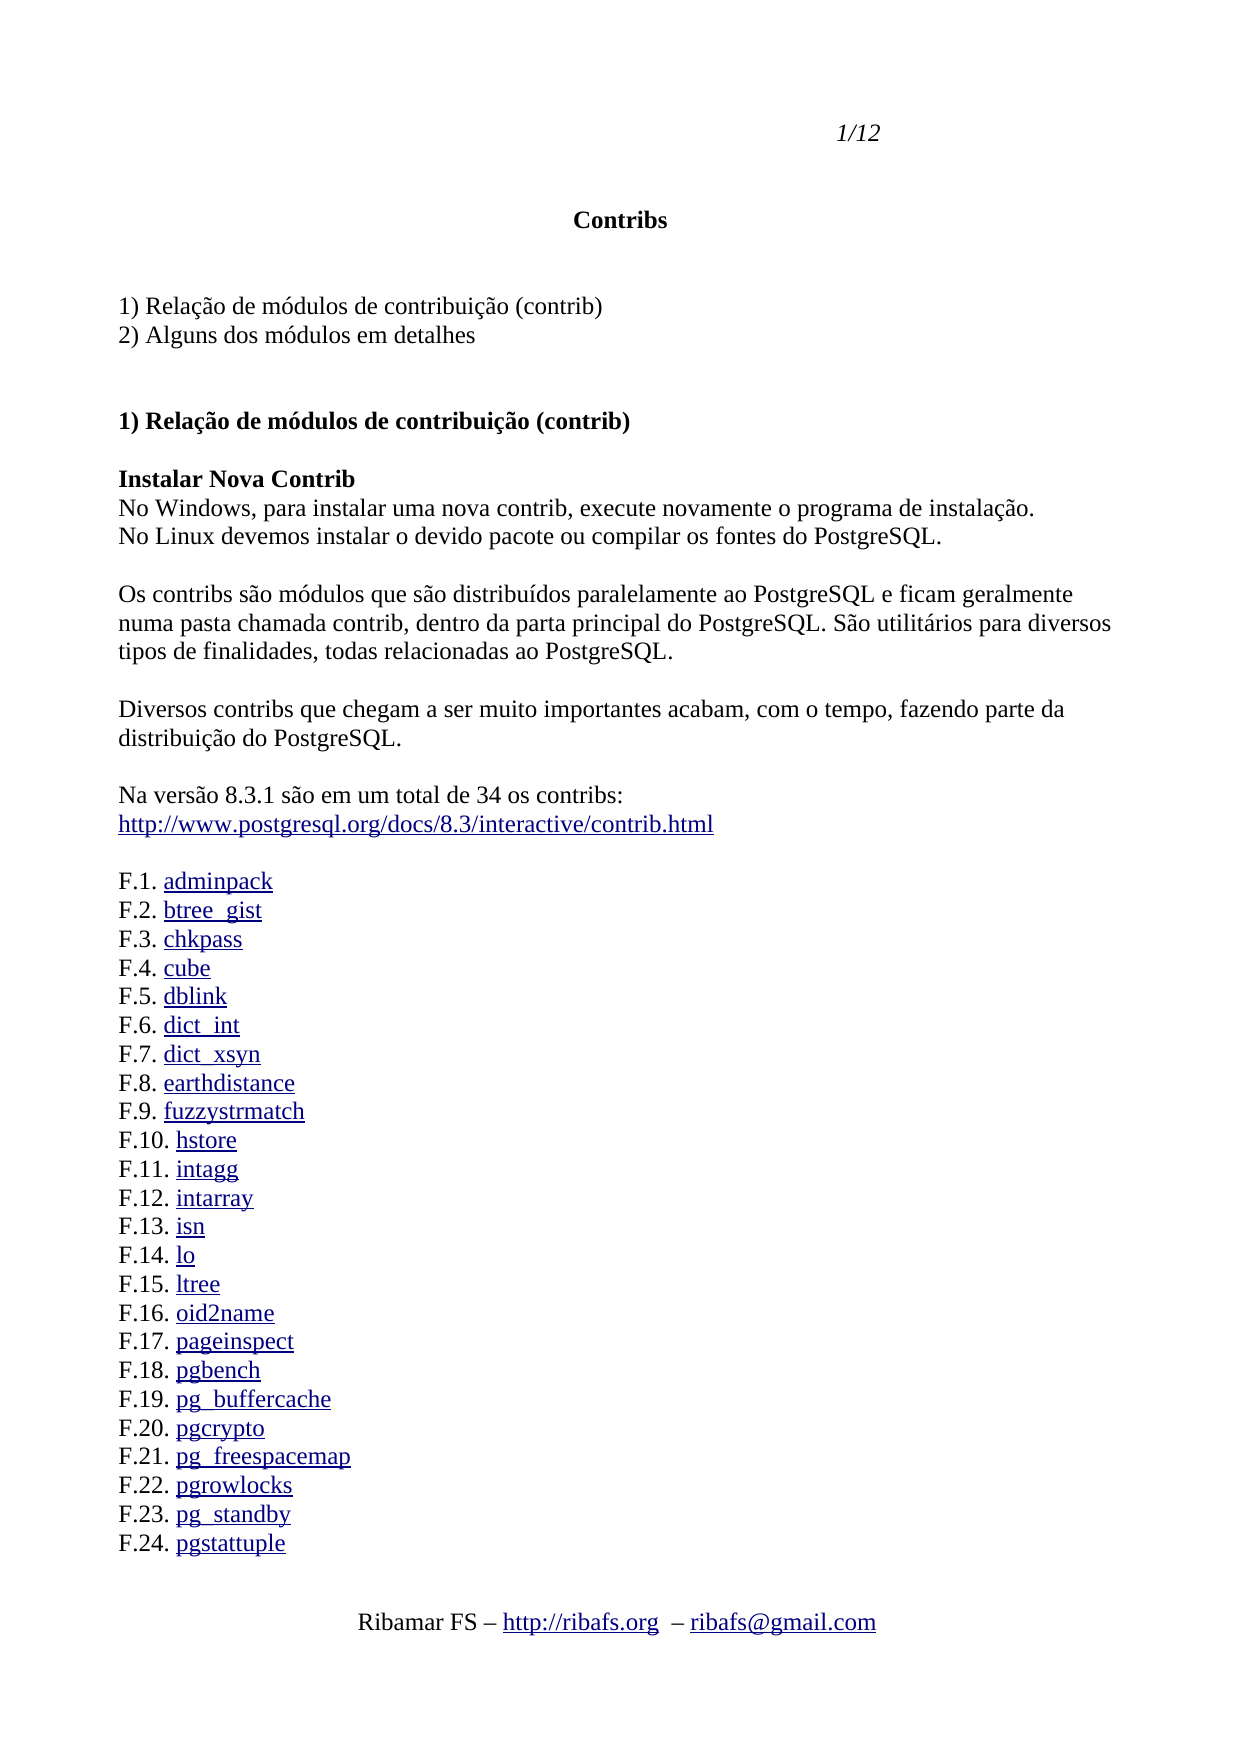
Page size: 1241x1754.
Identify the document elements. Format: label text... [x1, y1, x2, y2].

subtitle F.23. pg_standby [118, 1499, 1122, 1528]
subtitle F.4. cube [118, 953, 1122, 981]
subtitle F.1. adminpack [118, 866, 1122, 895]
subtitle F.2. btree_gist [118, 895, 1122, 924]
subtitle F.9. fuzzystrmatch [118, 1096, 1122, 1125]
text Os contribs são módulos que são distribuídos paralelamente ao PostgreSQL e ficam geralmente numa pasta chamada contrib, dentro da parta principal do PostgreSQL. São utilitários para diversos tipos de finalidades, todas relacionadas ao PostgreSQL. [118, 579, 1122, 665]
subtitle F.6. dict_int [118, 1010, 1122, 1039]
text Contribs [118, 205, 1122, 234]
subtitle F.7. dict_xsyn [118, 1039, 1122, 1068]
subtitle F.14. lo [118, 1240, 1122, 1269]
text 1) Relação de módulos de contribuição (contrib) [118, 406, 1122, 435]
subtitle F.15. ltree [118, 1269, 1122, 1298]
subtitle F.3. chkpass [118, 924, 1122, 953]
subtitle F.12. intarray [118, 1183, 1122, 1211]
subtitle F.8. earthdistance [118, 1068, 1122, 1096]
subtitle F.17. pageinspect [118, 1326, 1122, 1355]
subtitle F.24. pgstattuple [118, 1528, 1122, 1556]
subtitle F.16. oid2name [118, 1298, 1122, 1326]
subtitle F.13. isn [118, 1211, 1122, 1240]
subtitle F.22. pgrowlocks [118, 1470, 1122, 1499]
subtitle F.19. pg_buffercache [118, 1384, 1122, 1413]
subtitle F.21. pg_freespacemap [118, 1441, 1122, 1470]
subtitle F.20. pgcrypto [118, 1413, 1122, 1441]
text Na versão 8.3.1 são em um total de 34 os contribs: [118, 780, 1122, 809]
subtitle F.11. intagg [118, 1154, 1122, 1183]
text Diversos contribs que chegam a ser muito importantes acabam, com o tempo, fazendo parte da distribuição do PostgreSQL. [118, 694, 1122, 751]
text No Windows, para instalar uma nova contrib, execute novamente o programa de instalação. [118, 493, 1122, 521]
subtitle F.18. pgbench [118, 1355, 1122, 1384]
text No Linux devemos instalar o devido pacote ou compilar os fontes do PostgreSQL. [118, 521, 1122, 550]
text http://www.postgresql.org/docs/8.3/interactive/contrib.html [118, 809, 1122, 838]
text 1) Relação de módulos de contribuição (contrib) 2) Alguns dos módulos em detalhes [118, 291, 1122, 349]
subtitle F.10. hstore [118, 1125, 1122, 1154]
subtitle F.5. dblink [118, 981, 1122, 1010]
text Instalar Nova Contrib [118, 464, 1122, 493]
